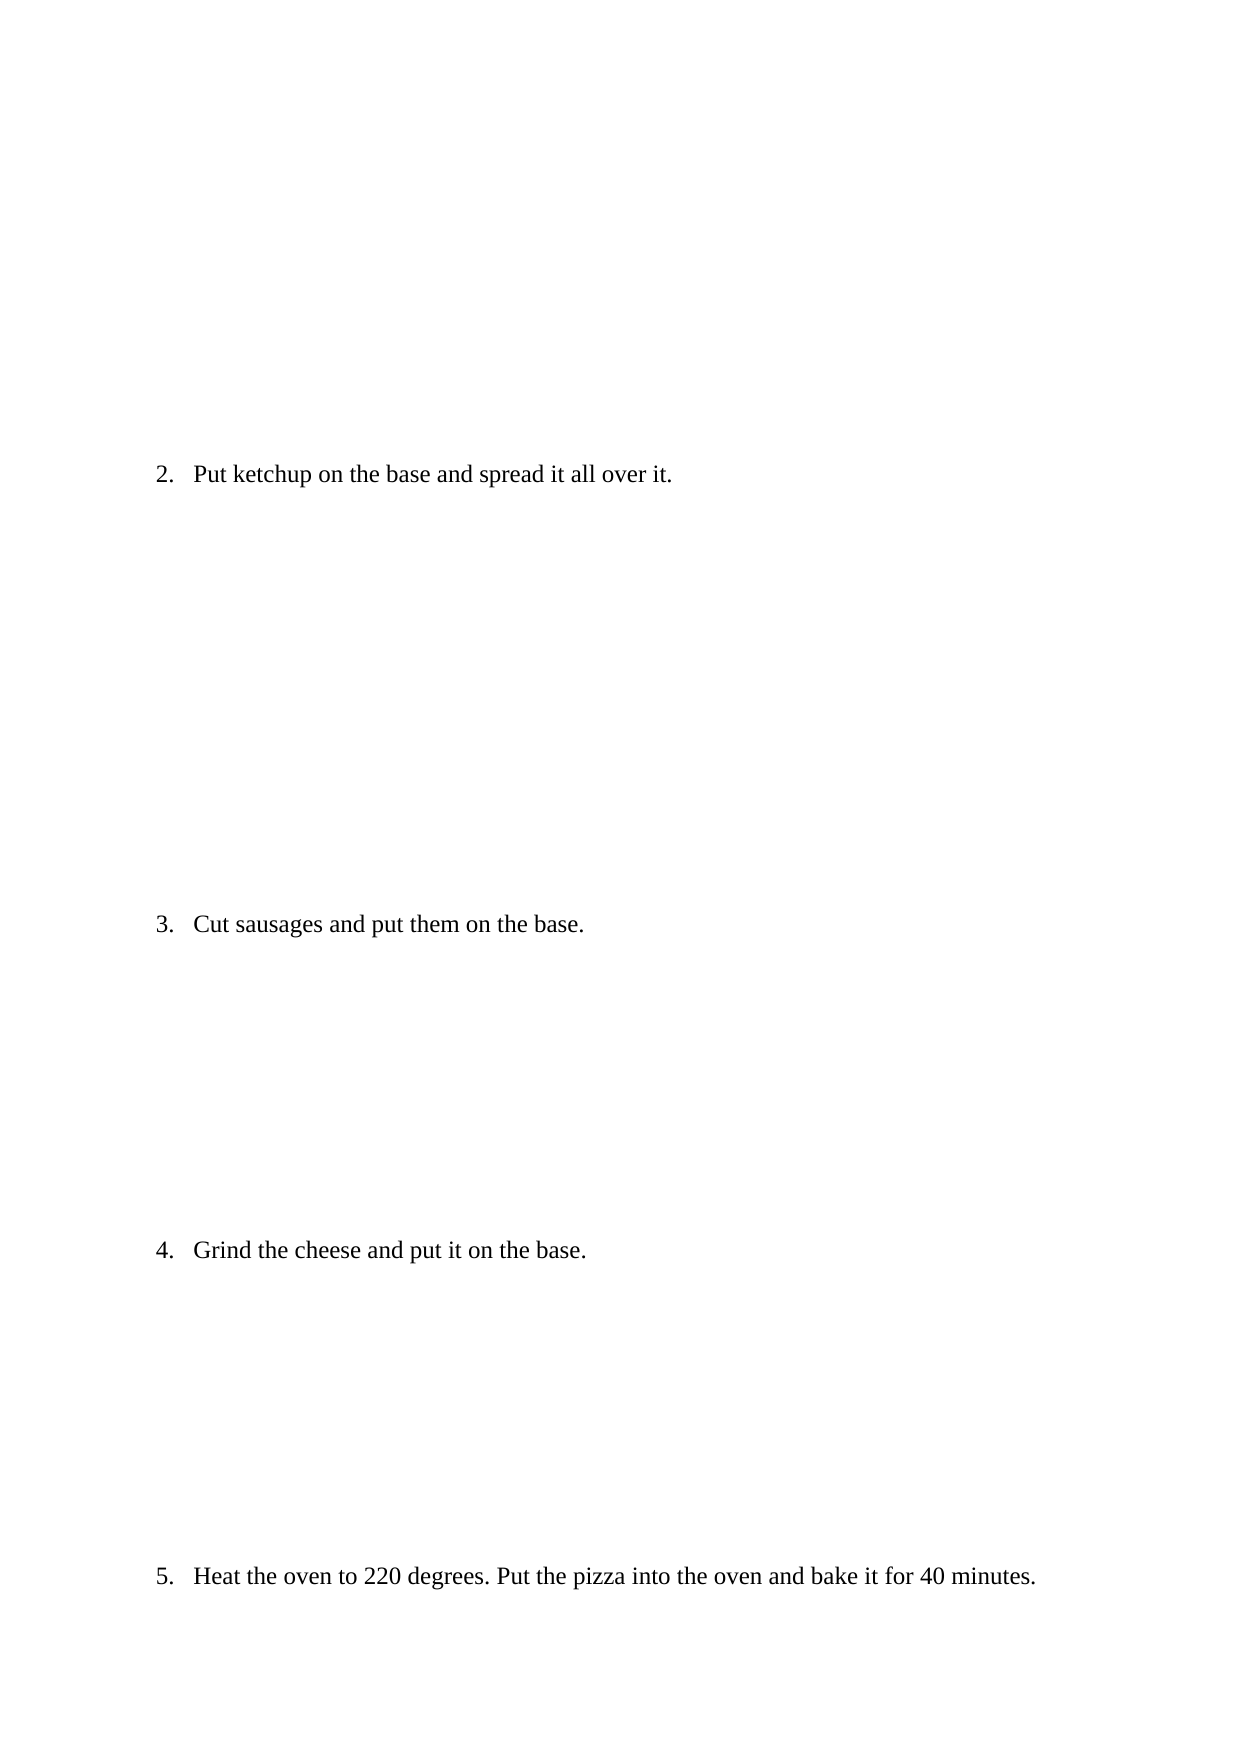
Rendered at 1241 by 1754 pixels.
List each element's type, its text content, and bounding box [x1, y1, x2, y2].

list Cut sausages and put them on the base. [156, 909, 1122, 1222]
list [156, 118, 1122, 447]
list Heat the oven to 220 degrees. Put the pizza into the oven and bake it for 40 minutes. [156, 1561, 1122, 1589]
list Grind the cheese and put it on the base. [156, 1235, 1122, 1548]
list Put ketchup on the base and spread it all over it. [156, 459, 1122, 897]
